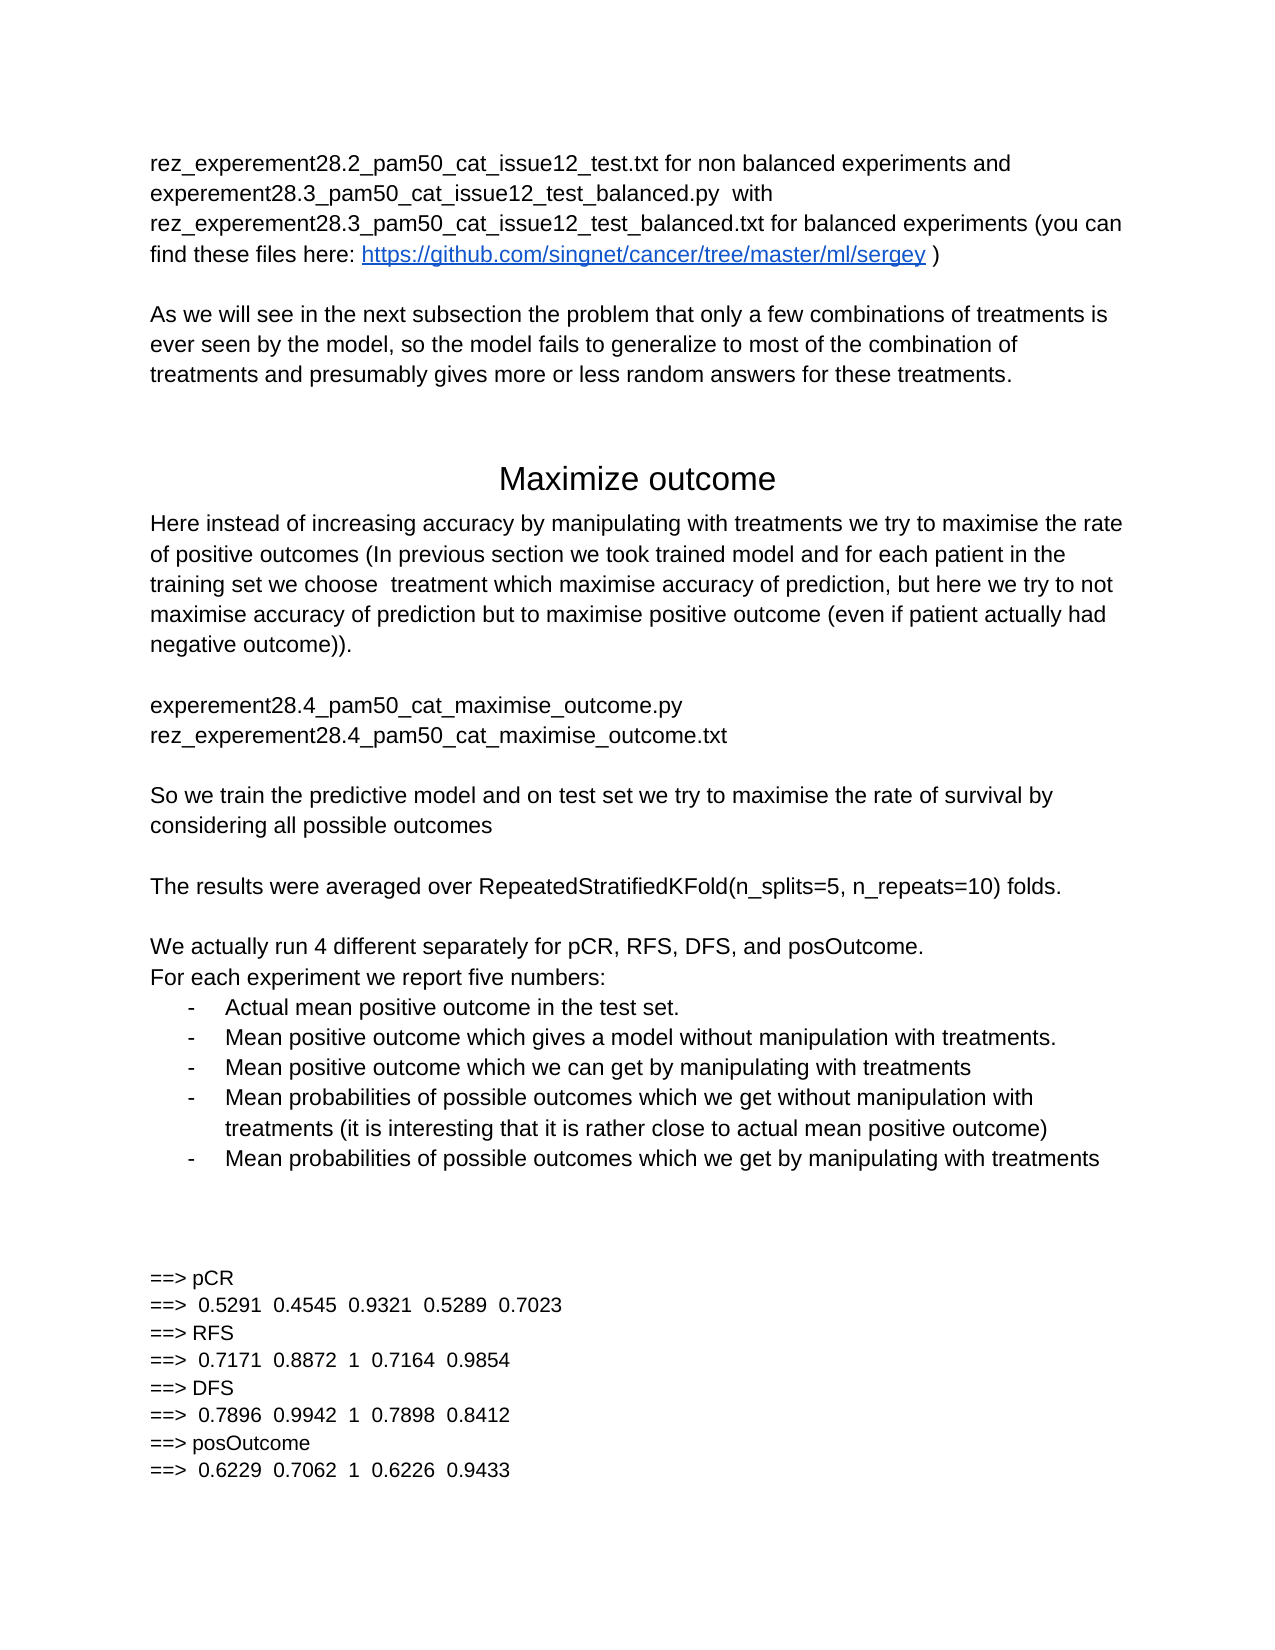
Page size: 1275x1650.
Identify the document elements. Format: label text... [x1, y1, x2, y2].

text rez_experement28.4_pam50_cat_maximise_outcome.txt [150, 722, 1125, 748]
text As we will see in the next subsection the problem that only a few combinations of treatments is ever seen by the model, so the model fails to generalize to most of the combination of treatments and presumably gives more or less random answers for these treatments. [150, 301, 1125, 388]
text ==> DFS [150, 1376, 1125, 1399]
text So we train the predictive model and on test set we try to maximise the rate of survival by considering all possible outcomes [150, 782, 1125, 839]
list Mean positive outcome which we can get by manipulating with treatments [187, 1054, 1125, 1080]
list Mean positive outcome which gives a model without manipulation with treatments. [187, 1024, 1125, 1050]
text ==> posOutcome [150, 1431, 1125, 1454]
subtitle Maximize outcome [150, 459, 1125, 498]
text experement28.4_pam50_cat_maximise_outcome.py [150, 692, 1125, 718]
text ==> pCR [150, 1266, 1125, 1289]
list Actual mean positive outcome in the test set. [187, 994, 1125, 1020]
text The results were averaged over RepeatedStratifiedKFold(n_splits=5, n_repeats=10) folds. [150, 873, 1125, 899]
text ==> RFS [150, 1321, 1125, 1344]
text ==> 0.5291 0.4545 0.9321 0.5289 0.7023 [150, 1293, 1125, 1317]
list Mean probabilities of possible outcomes which we get by manipulating with treatments [187, 1145, 1125, 1171]
text We actually run 4 different separately for pCR, RFS, DFS, and posOutcome. [150, 933, 1125, 959]
text ==> 0.7171 0.8872 1 0.7164 0.9854 [150, 1348, 1125, 1372]
text Here instead of increasing accuracy by manipulating with treatments we try to maximise the rate of positive outcomes (In previous section we took trained model and for each patient in the training set we choose treatment which maximise accuracy of prediction, but here we try to not maximise accuracy of prediction but to maximise positive outcome (even if patient actually had negative outcome)). [150, 510, 1125, 657]
text rez_experement28.2_pam50_cat_issue12_test.txt for non balanced experiments and experement28.3_pam50_cat_issue12_test_balanced.py with rez_experement28.3_pam50_cat_issue12_test_balanced.txt for balanced experiments (you can find these files here: https://github.com/singnet/cancer/tree/master/ml/sergey ) [150, 150, 1125, 267]
text ==> 0.7896 0.9942 1 0.7898 0.8412 [150, 1403, 1125, 1427]
text ==> 0.6229 0.7062 1 0.6226 0.9433 [150, 1458, 1125, 1482]
text For each experiment we report five numbers: [150, 963, 1125, 990]
list Mean probabilities of possible outcomes which we get without manipulation with treatments (it is interesting that it is rather close to actual mean positive outcome) [187, 1084, 1125, 1141]
